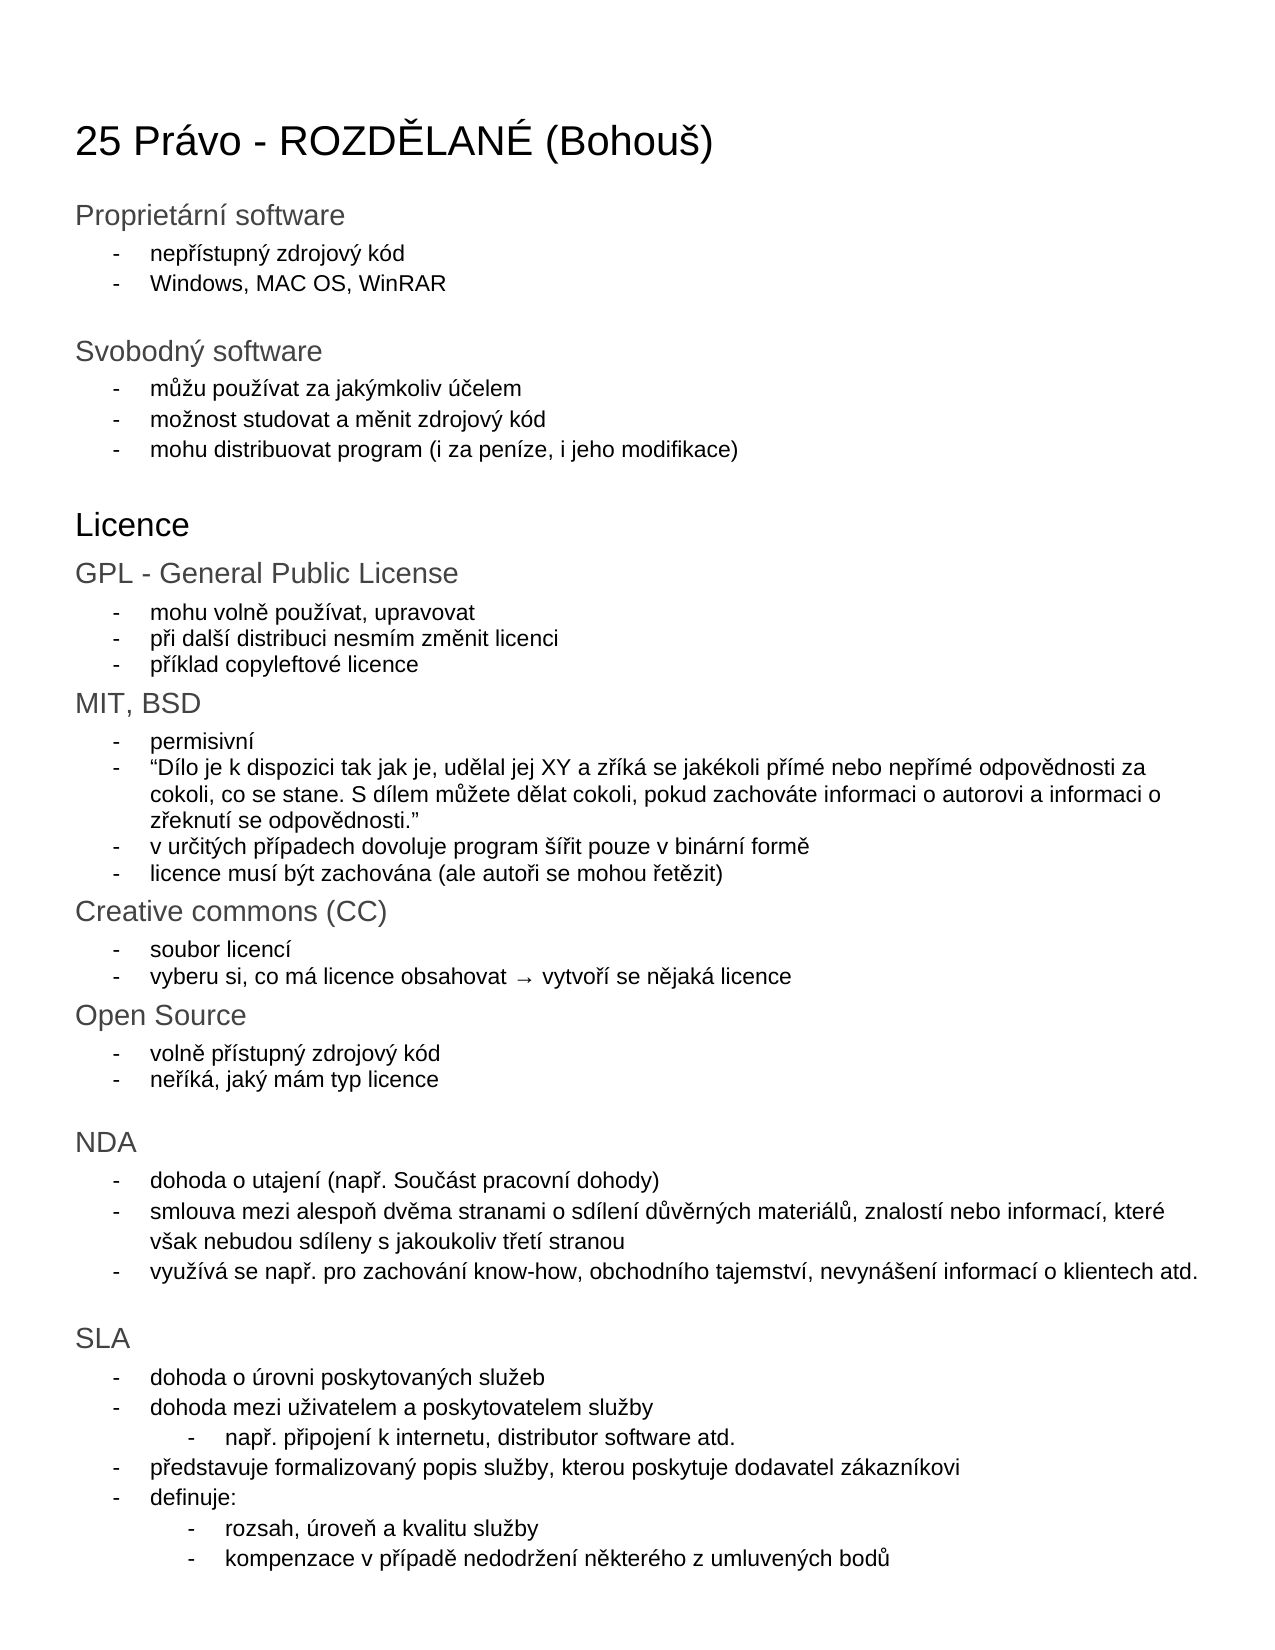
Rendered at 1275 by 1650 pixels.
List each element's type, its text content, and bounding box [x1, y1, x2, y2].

list “Dílo je k dispozici tak jak je, udělal jej XY a zříká se jakékoli přímé nebo nepřímé odpovědnosti za cokoli, co se stane. S dílem můžete dělat cokoli, pokud zachováte informaci o autorovi a informaci o zřeknutí se odpovědnosti.” [112, 754, 1200, 833]
list např. připojení k internetu, distributor software atd. [187, 1424, 1200, 1450]
subtitle Creative commons (CC) [75, 894, 1200, 928]
list dohoda mezi uživatelem a poskytovatelem služby [112, 1394, 1200, 1420]
list Windows, MAC OS, WinRAR [112, 270, 1200, 296]
list nepřístupný zdrojový kód [112, 240, 1200, 266]
list rozsah, úroveň a kvalitu služby [187, 1514, 1200, 1541]
list vyberu si, co má licence obsahovat → vytvoří se nějaká licence [112, 963, 1200, 989]
list možnost studovat a měnit zdrojový kód [112, 406, 1200, 432]
subtitle Svobodný software [75, 333, 1200, 367]
list dohoda o úrovni poskytovaných služeb [112, 1363, 1200, 1390]
subtitle Licence [75, 506, 1200, 544]
list při další distribuci nesmím změnit licenci [112, 625, 1200, 651]
list mohu distribuovat program (i za peníze, i jeho modifikace) [112, 436, 1200, 462]
list příklad copyleftové licence [112, 651, 1200, 677]
list představuje formalizovaný popis služby, kterou poskytuje dodavatel zákazníkovi [112, 1454, 1200, 1480]
list můžu používat za jakýmkoliv účelem [112, 375, 1200, 402]
list volně přístupný zdrojový kód [112, 1039, 1200, 1066]
list v určitých případech dovoluje program šířit pouze v binární formě [112, 833, 1200, 860]
list využívá se např. pro zachování know-how, obchodního tajemství, nevynášení informací o klientech atd. [112, 1258, 1200, 1284]
list permisivní [112, 728, 1200, 754]
list licence musí být zachována (ale autoři se mohou řetězit) [112, 860, 1200, 886]
list mohu volně používat, upravovat [112, 598, 1200, 625]
list soubor licencí [112, 936, 1200, 963]
list kompenzace v případě nedodržení některého z umluvených bodů [187, 1545, 1200, 1571]
list dohoda o utajení (např. Součást pracovní dohody) [112, 1167, 1200, 1194]
list definuje: [112, 1484, 1200, 1511]
subtitle GPL - General Public License [75, 556, 1200, 590]
subtitle 25 Právo - ROZDĚLANÉ (Bohouš) [75, 117, 1200, 164]
subtitle Proprietární software [75, 198, 1200, 231]
list neříká, jaký mám typ licence [112, 1066, 1200, 1092]
subtitle MIT, BSD [75, 686, 1200, 719]
subtitle SLA [75, 1322, 1200, 1355]
subtitle NDA [75, 1126, 1200, 1159]
subtitle Open Source [75, 998, 1200, 1031]
list smlouva mezi alespoň dvěma stranami o sdílení důvěrných materiálů, znalostí nebo informací, které však nebudou sdíleny s jakoukoliv třetí stranou [112, 1198, 1200, 1254]
